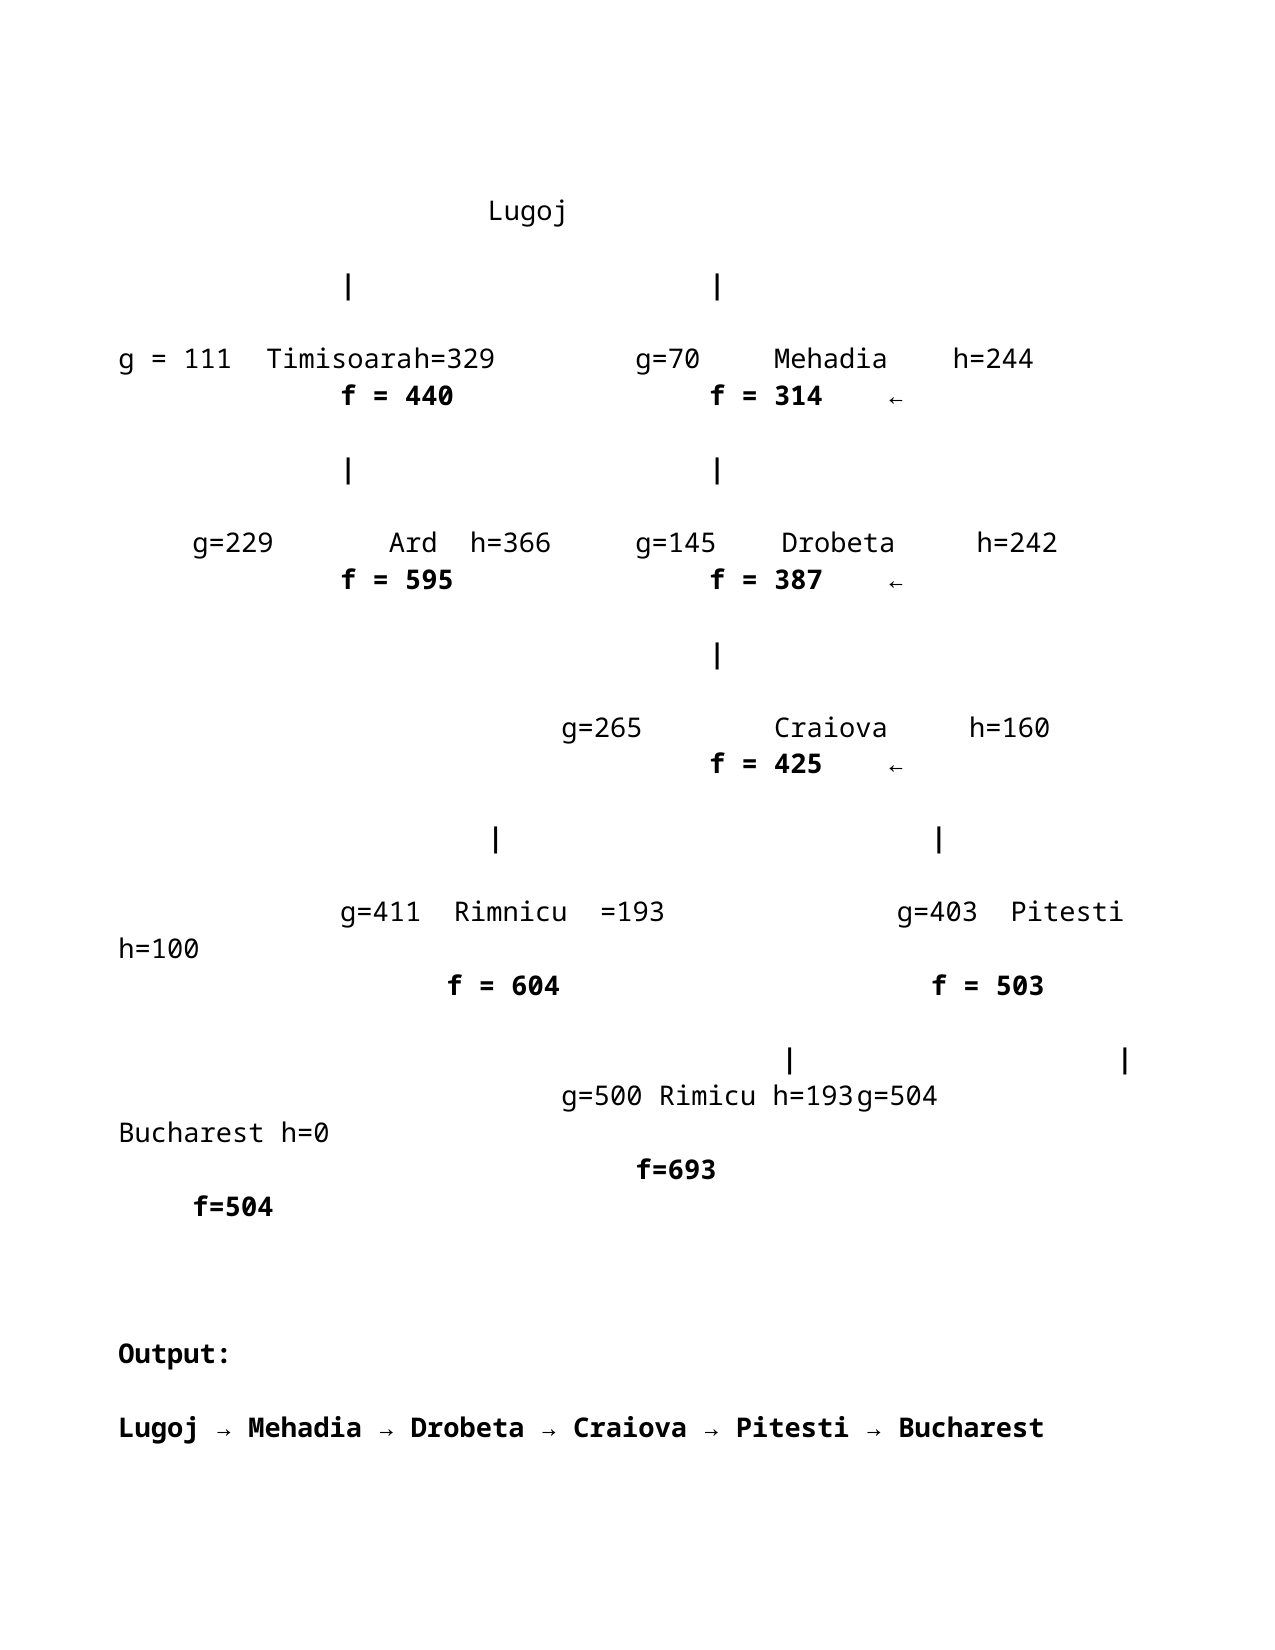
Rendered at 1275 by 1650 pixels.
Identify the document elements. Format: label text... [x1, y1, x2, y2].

text f = 595 f = 387 ← [118, 561, 1157, 597]
text | [118, 634, 1157, 671]
text f = 604 f = 503 [118, 966, 1157, 1003]
text g=500 Rimicu h=193 g=504 Bucharest h=0 [118, 1077, 1157, 1151]
text | | [118, 1040, 1157, 1077]
text g = 111 Timisoara h=329 g=70 Mehadia h=244 [118, 339, 1157, 376]
text f=693 f=504 [118, 1151, 1157, 1224]
text | | [118, 266, 1157, 302]
text Output: [118, 1335, 1157, 1372]
text g=411 Rimnicu =193 g=403 Pitesti h=100 [118, 892, 1157, 966]
text | | [118, 819, 1157, 856]
text | | [118, 450, 1157, 487]
text g=265 Craiova h=160 [118, 708, 1157, 745]
text f = 440 f = 314 ← [118, 376, 1157, 413]
text f = 425 ← [118, 745, 1157, 782]
text Lugoj → Mehadia → Drobeta → Craiova → Pitesti → Bucharest [118, 1409, 1157, 1446]
text g=229 Ard h=366 g=145 Drobeta h=242 [118, 524, 1157, 561]
text Lugoj [118, 192, 1157, 229]
